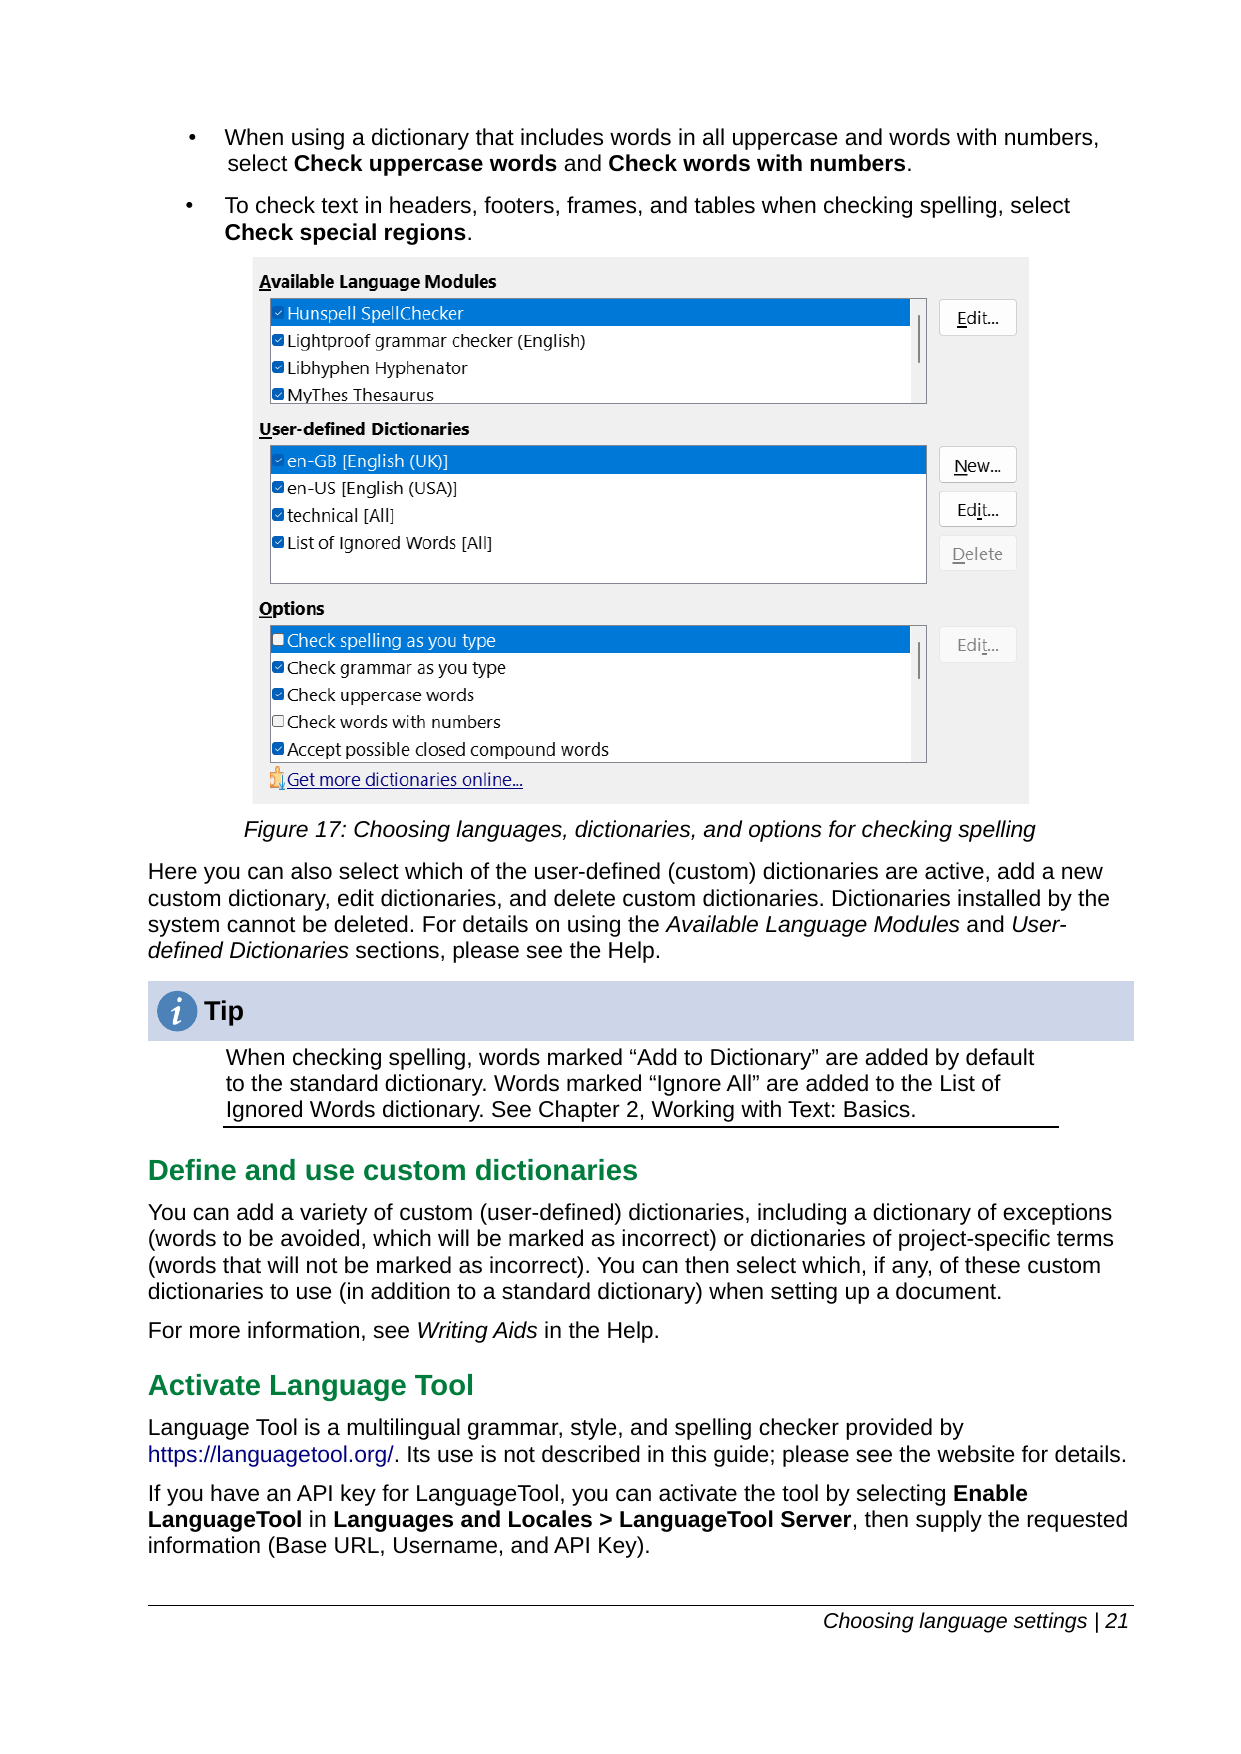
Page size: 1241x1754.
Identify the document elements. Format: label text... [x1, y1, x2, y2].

text When checking spelling, words marked “Add to Dictionary” are added by default to the standard dictionary. Words marked “Ignore All” are added to the List of Ignored Words dictionary. See Chapter 2, Working with Text: Basics. [223, 1041, 1059, 1126]
subtitle Tip [148, 981, 1134, 1041]
text For more information, see Writing Aids in the Help. [148, 1317, 1134, 1343]
subtitle Activate Language Tool [148, 1368, 1134, 1402]
list To check text in headers, footers, frames, and tables when checking spelling, select Check special regions. [185, 192, 1134, 245]
text If you have an API key for LanguageTool, you can activate the tool by selecting Enable LanguageTool in Languages and Locales > LanguageTool Server, then supply the requested information (Base URL, Username, and API Key). [148, 1479, 1134, 1558]
text You can add a variety of custom (user-defined) dictionaries, including a dictionary of exceptions (words to be avoided, which will be marked as incorrect) or dictionaries of project-specific terms (words that will not be marked as incorrect). You can then select which, if any, of these custom dictionaries to use (in addition to a standard dictionary) when setting up a document. [148, 1199, 1134, 1304]
text Here you can also select which of the user-defined (custom) dictionaries are active, add a new custom dictionary, edit dictionaries, and delete custom dictionaries. Dictionaries installed by the system cannot be deleted. For details on using the Available Language Modules and User-defined Dictionaries sections, please see the Help. [148, 858, 1134, 964]
text Language Tool is a multilingual grammar, style, and spelling checker provided by https://languagetool.org/. Its use is not described in this guide; please see the website for details. [148, 1414, 1134, 1467]
text Figure 17: Choosing languages, dictionaries, and options for checking spelling [226, 816, 1056, 842]
picture [252, 257, 1030, 804]
subtitle Define and use custom dictionaries [148, 1153, 1134, 1186]
list When using a dictionary that includes words in all uppercase and words with numbers, select Check uppercase words and Check words with numbers. [185, 121, 1134, 179]
